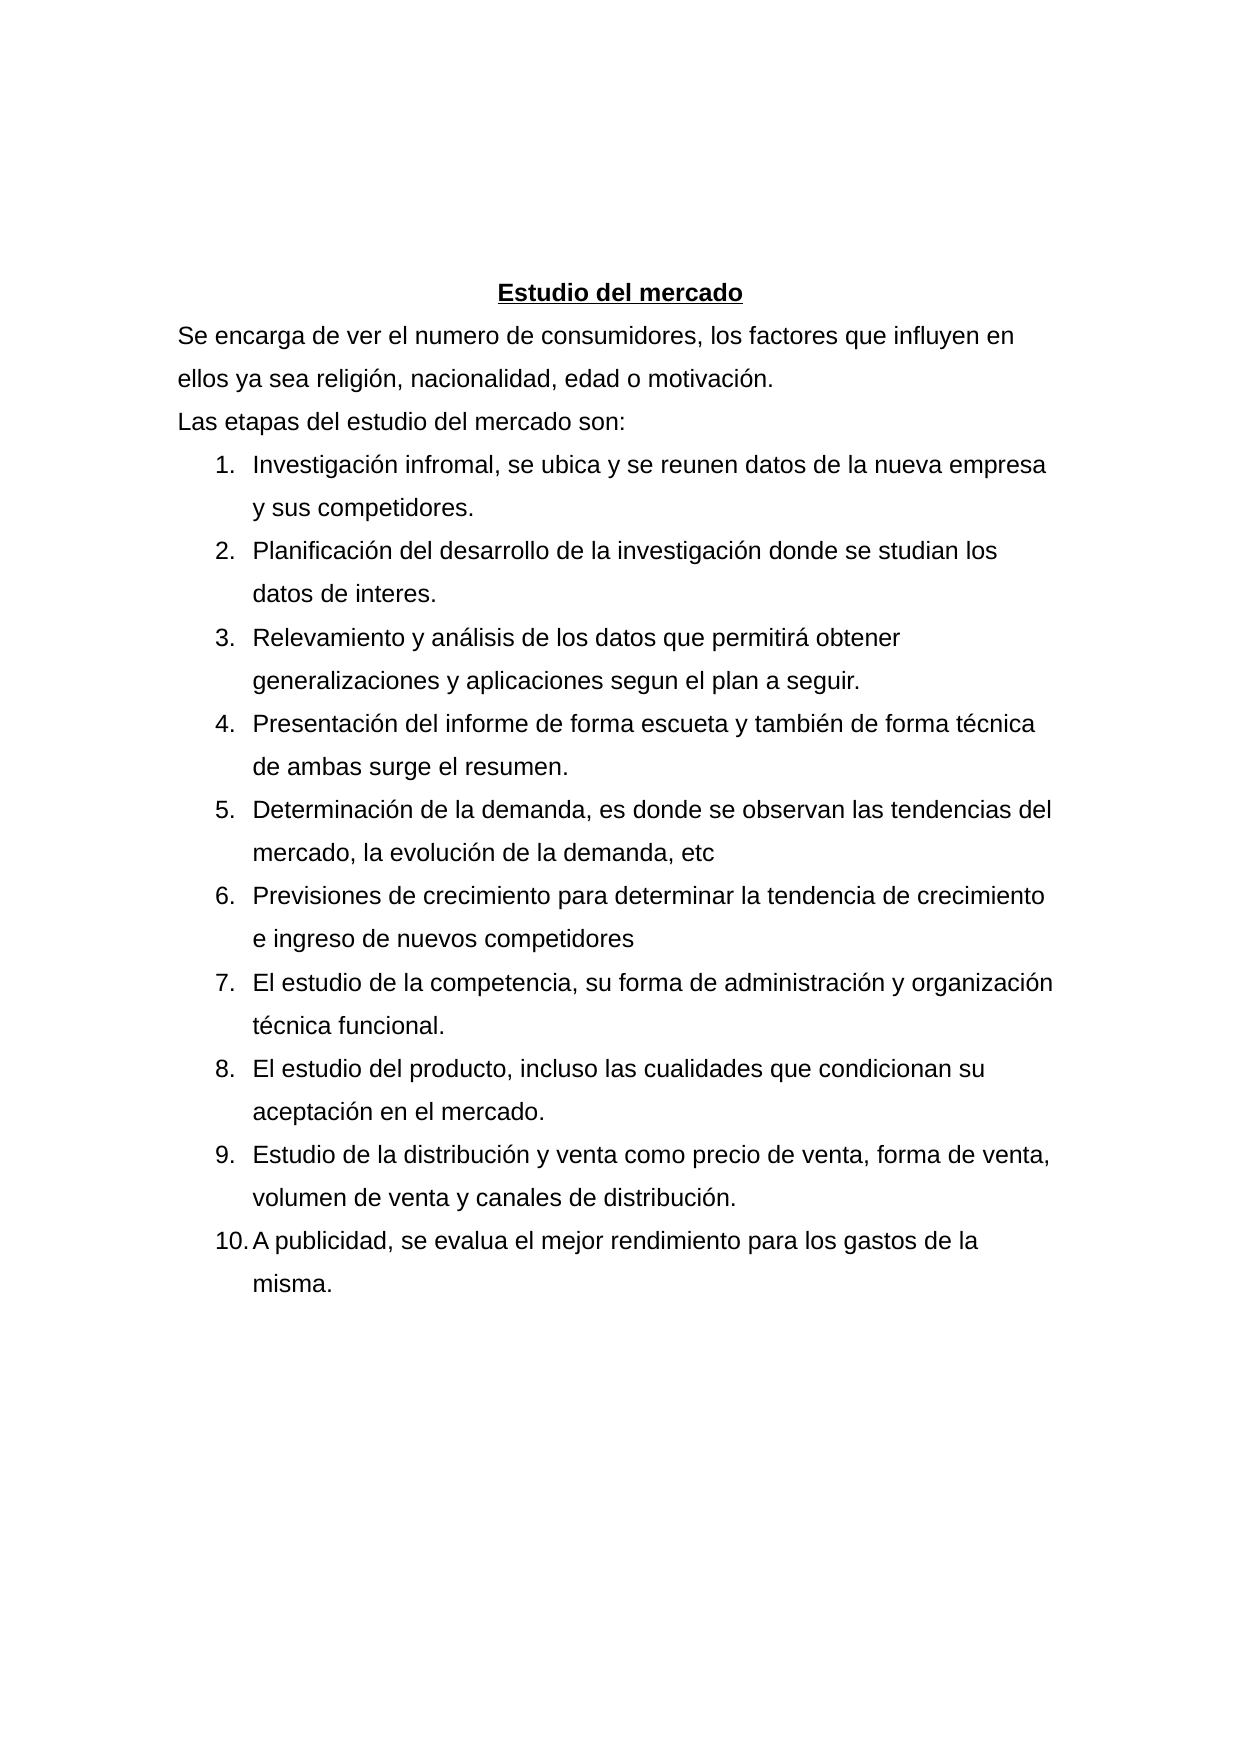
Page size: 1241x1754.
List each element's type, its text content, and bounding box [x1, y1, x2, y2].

list Investigación infromal, se ubica y se reunen datos de la nueva empresa y sus competidores. [215, 450, 1063, 522]
list Presentación del informe de forma escueta y también de forma técnica de ambas surge el resumen. [215, 709, 1063, 781]
list Previsiones de crecimiento para determinar la tendencia de crecimiento e ingreso de nuevos competidores [215, 881, 1063, 953]
text Estudio del mercado [177, 277, 1063, 306]
list Planificación del desarrollo de la investigación donde se studian los datos de interes. [215, 536, 1063, 608]
text Se encarga de ver el numero de consumidores, los factores que influyen en ellos ya sea religión, nacionalidad, edad o motivación. [177, 321, 1063, 392]
list Estudio de la distribución y venta como precio de venta, forma de venta, volumen de venta y canales de distribución. [215, 1140, 1063, 1212]
list Determinación de la demanda, es donde se observan las tendencias del mercado, la evolución de la demanda, etc [215, 795, 1063, 867]
list Relevamiento y análisis de los datos que permitirá obtener generalizaciones y aplicaciones segun el plan a seguir. [215, 622, 1063, 694]
text Las etapas del estudio del mercado son: [177, 407, 1063, 436]
list A publicidad, se evalua el mejor rendimiento para los gastos de la misma. [215, 1226, 1063, 1298]
list El estudio del producto, incluso las cualidades que condicionan su aceptación en el mercado. [215, 1054, 1063, 1126]
list El estudio de la competencia, su forma de administración y organización técnica funcional. [215, 967, 1063, 1039]
